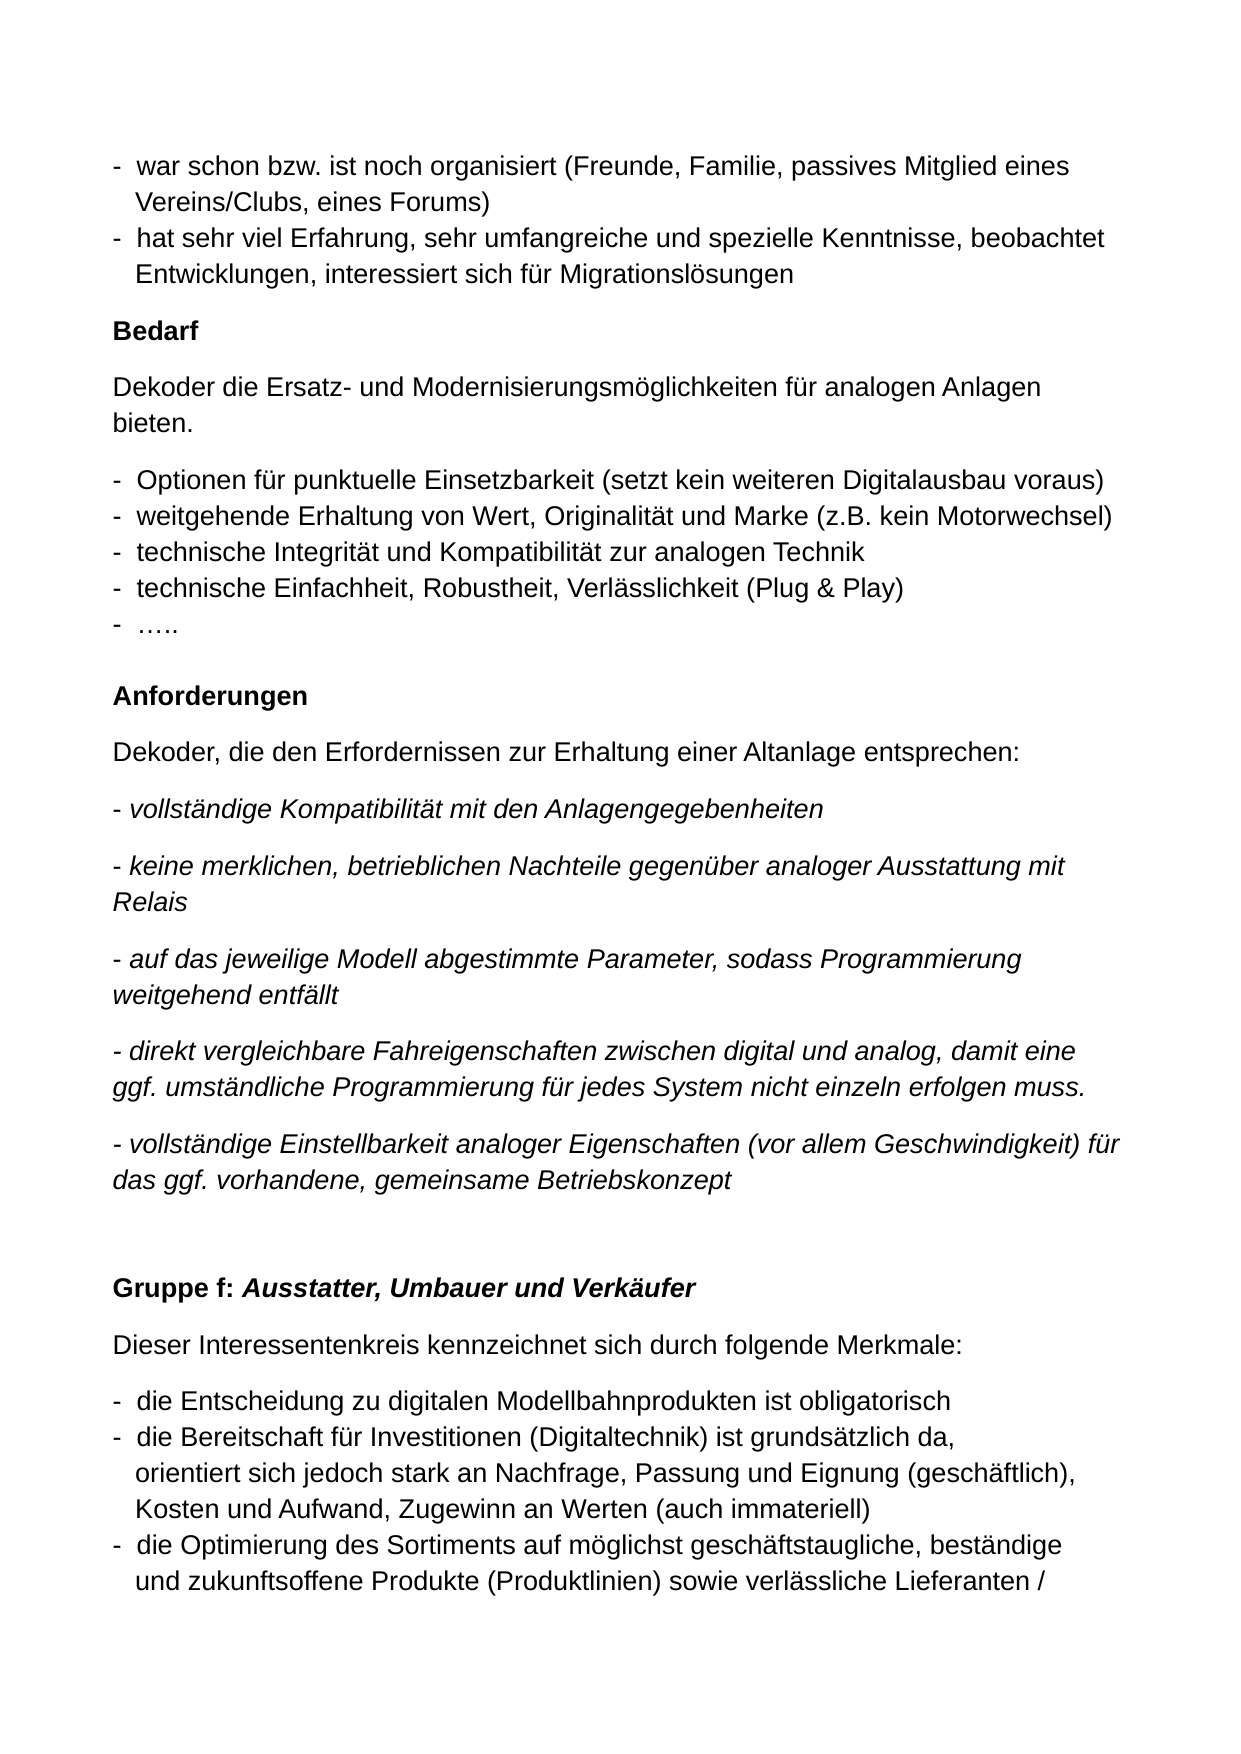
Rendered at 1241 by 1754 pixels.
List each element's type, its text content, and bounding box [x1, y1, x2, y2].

text Gruppe f: Ausstatter, Umbauer und Verkäufer [112, 1272, 1128, 1303]
text Dieser Interessentenkreis kennzeichnet sich durch folgende Merkmale: [112, 1329, 1128, 1360]
text - keine merklichen, betrieblichen Nachteile gegenüber analoger Ausstattung mit Relais [112, 850, 1128, 917]
text Dekoder die Ersatz- und Modernisierungsmöglichkeiten für analogen Anlagen bieten. [112, 371, 1128, 438]
text Bedarf [112, 314, 1128, 346]
text - auf das jeweilige Modell abgestimmte Parameter, sodass Programmierung weitgehend entfällt [112, 943, 1128, 1010]
text - vollständige Kompatibilität mit den Anlagengegebenheiten [112, 793, 1128, 824]
text - war schon bzw. ist noch organisiert (Freunde, Familie, passives Mitglied eines Vereins/Clubs, eines Forums) - hat sehr viel Erfahrung, sehr umfangreiche und spezielle Kenntnisse, beobachtet Entwicklungen, interessiert sich für Migrationslösungen [112, 150, 1128, 289]
text - vollständige Einstellbarkeit analoger Eigenschaften (vor allem Geschwindigkeit) für das ggf. vorhandene, gemeinsame Betriebskonzept [112, 1128, 1128, 1195]
text - Optionen für punktuelle Einsetzbarkeit (setzt kein weiteren Digitalausbau voraus) - weitgehende Erhaltung von Wert, Originalität und Marke (z.B. kein Motorwechsel) - technische Integrität und Kompatibilität zur analogen Technik - technische Einfachheit, Robustheit, Verlässlichkeit (Plug & Play) - ….. Anforderungen [112, 464, 1128, 711]
text Dekoder, die den Erfordernissen zur Erhaltung einer Altanlage entsprechen: [112, 736, 1128, 768]
text - die Entscheidung zu digitalen Modellbahnprodukten ist obligatorisch - die Bereitschaft für Investitionen (Digitaltechnik) ist grundsätzlich da, orientiert sich jedoch stark an Nachfrage, Passung und Eignung (geschäftlich), Kosten und Aufwand, Zugewinn an Werten (auch immateriell) - die Optimierung des Sortiments auf möglichst geschäftstaugliche, beständige und zukunftsoffene Produkte (Produktlinien) sowie verlässliche Lieferanten / [112, 1385, 1128, 1596]
text - direkt vergleichbare Fahreigenschaften zwischen digital und analog, damit eine ggf. umständliche Programmierung für jedes System nicht einzeln erfolgen muss. [112, 1035, 1128, 1103]
